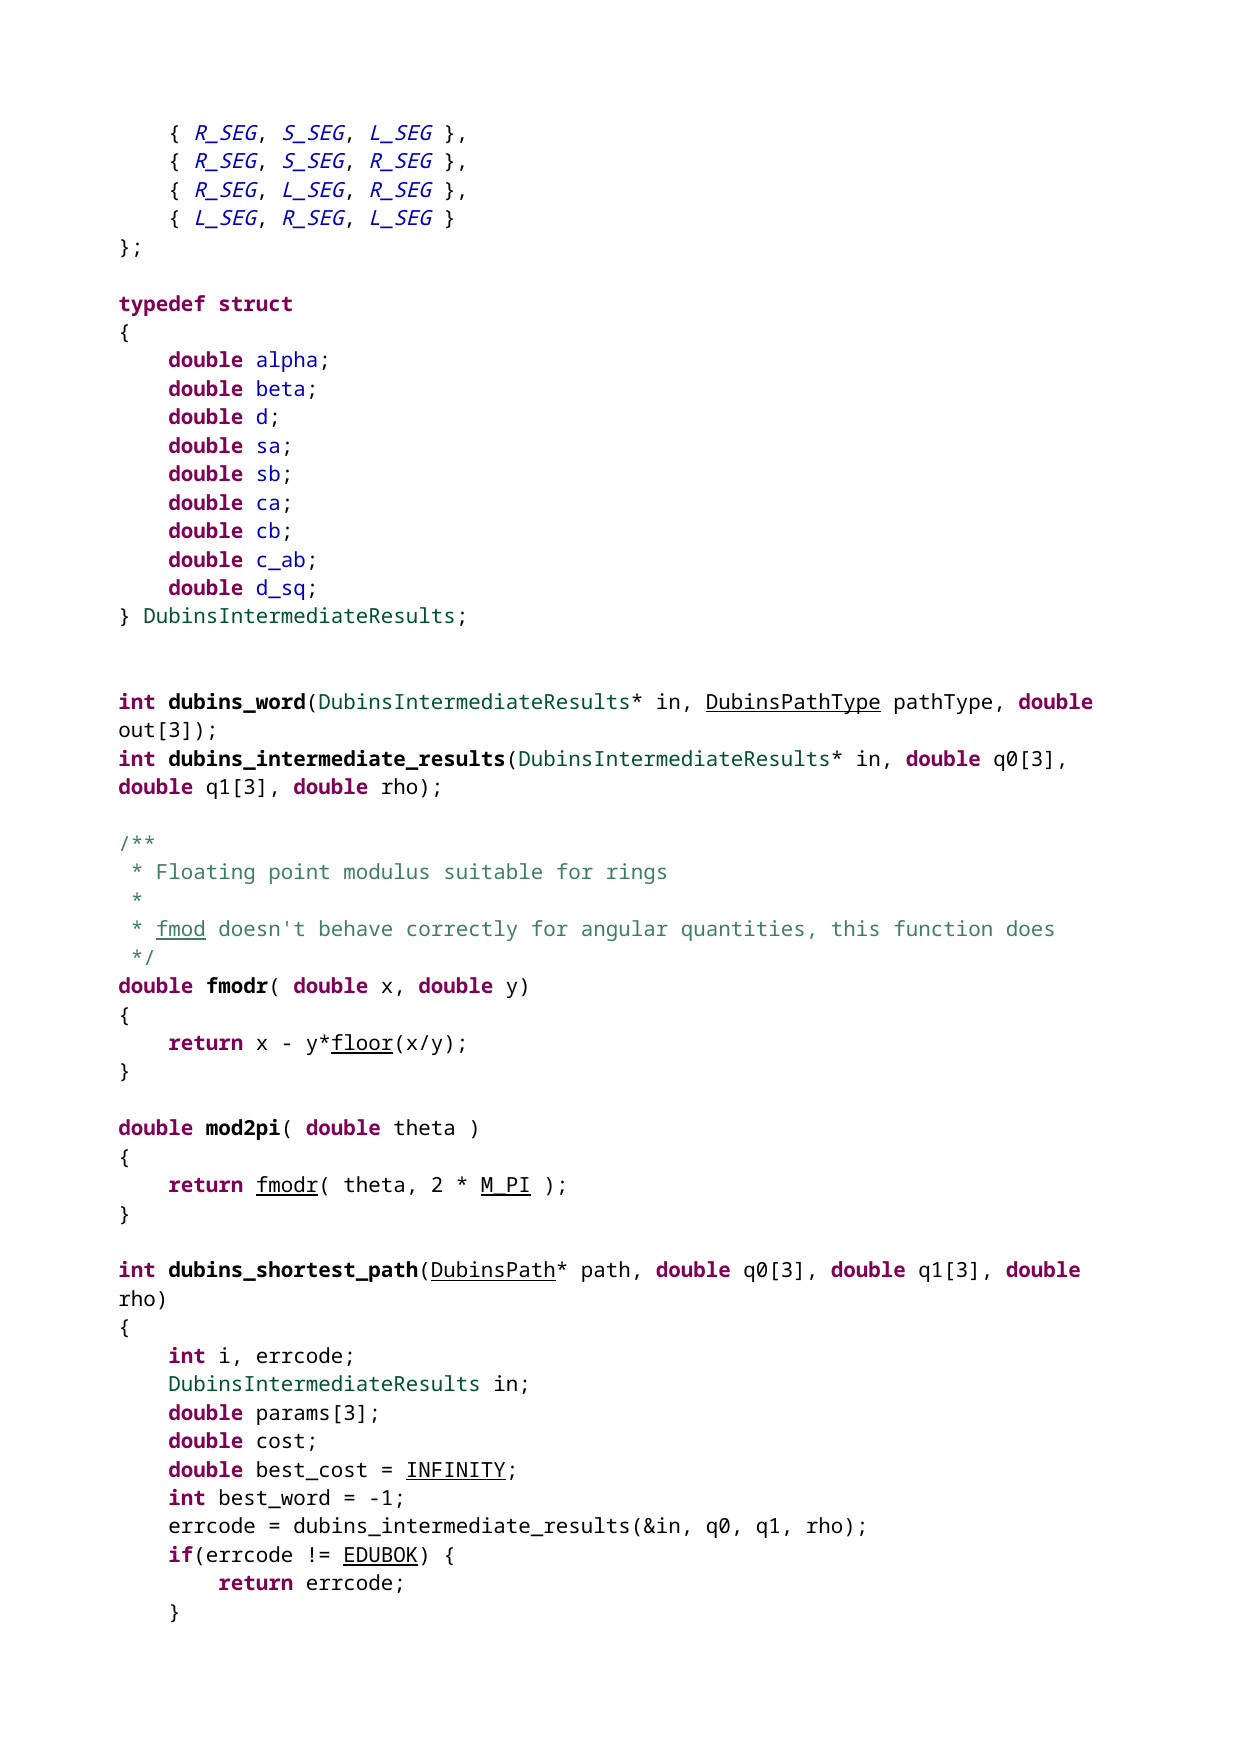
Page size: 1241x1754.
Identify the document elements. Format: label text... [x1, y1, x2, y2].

text typedef struct [118, 289, 1122, 317]
text double c_ab; [118, 545, 1122, 573]
text /** [118, 829, 1122, 857]
text } [118, 1597, 1122, 1625]
text double d_sq; [118, 573, 1122, 602]
text double d; [118, 402, 1122, 431]
text { [118, 1312, 1122, 1341]
text } [118, 1057, 1122, 1085]
text int i, errcode; [118, 1341, 1122, 1369]
text { L_SEG, R_SEG, L_SEG } [118, 203, 1122, 232]
text return fmodr( theta, 2 * M_PI ); [118, 1170, 1122, 1199]
text }; [118, 232, 1122, 260]
text int best_word = -1; [118, 1483, 1122, 1512]
text int dubins_word(DubinsIntermediateResults* in, DubinsPathType pathType, double out[3]); [118, 687, 1122, 744]
text if(errcode != EDUBOK) { [118, 1540, 1122, 1568]
text double cost; [118, 1426, 1122, 1455]
text double sa; [118, 431, 1122, 459]
text double cb; [118, 516, 1122, 545]
text } DubinsIntermediateResults; [118, 602, 1122, 630]
text { [118, 1142, 1122, 1170]
text { [118, 1000, 1122, 1028]
text */ [118, 943, 1122, 971]
text { [118, 317, 1122, 346]
text * fmod doesn't behave correctly for angular quantities, this function does [118, 914, 1122, 943]
text } [118, 1199, 1122, 1227]
text * [118, 886, 1122, 914]
text double ca; [118, 488, 1122, 516]
text { R_SEG, S_SEG, L_SEG }, [118, 118, 1122, 147]
text return errcode; [118, 1568, 1122, 1597]
text double params[3]; [118, 1398, 1122, 1426]
text return x - y*floor(x/y); [118, 1028, 1122, 1057]
text * Floating point modulus suitable for rings [118, 857, 1122, 886]
text double beta; [118, 374, 1122, 402]
text errcode = dubins_intermediate_results(&in, q0, q1, rho); [118, 1512, 1122, 1540]
text DubinsIntermediateResults in; [118, 1369, 1122, 1398]
text { R_SEG, S_SEG, R_SEG }, [118, 147, 1122, 175]
text int dubins_shortest_path(DubinsPath* path, double q0[3], double q1[3], double rho) [118, 1256, 1122, 1312]
text double fmodr( double x, double y) [118, 971, 1122, 1000]
text double sb; [118, 459, 1122, 488]
text int dubins_intermediate_results(DubinsIntermediateResults* in, double q0[3], double q1[3], double rho); [118, 744, 1122, 801]
text double best_cost = INFINITY; [118, 1455, 1122, 1483]
text double alpha; [118, 346, 1122, 374]
text { R_SEG, L_SEG, R_SEG }, [118, 175, 1122, 203]
text double mod2pi( double theta ) [118, 1113, 1122, 1142]
